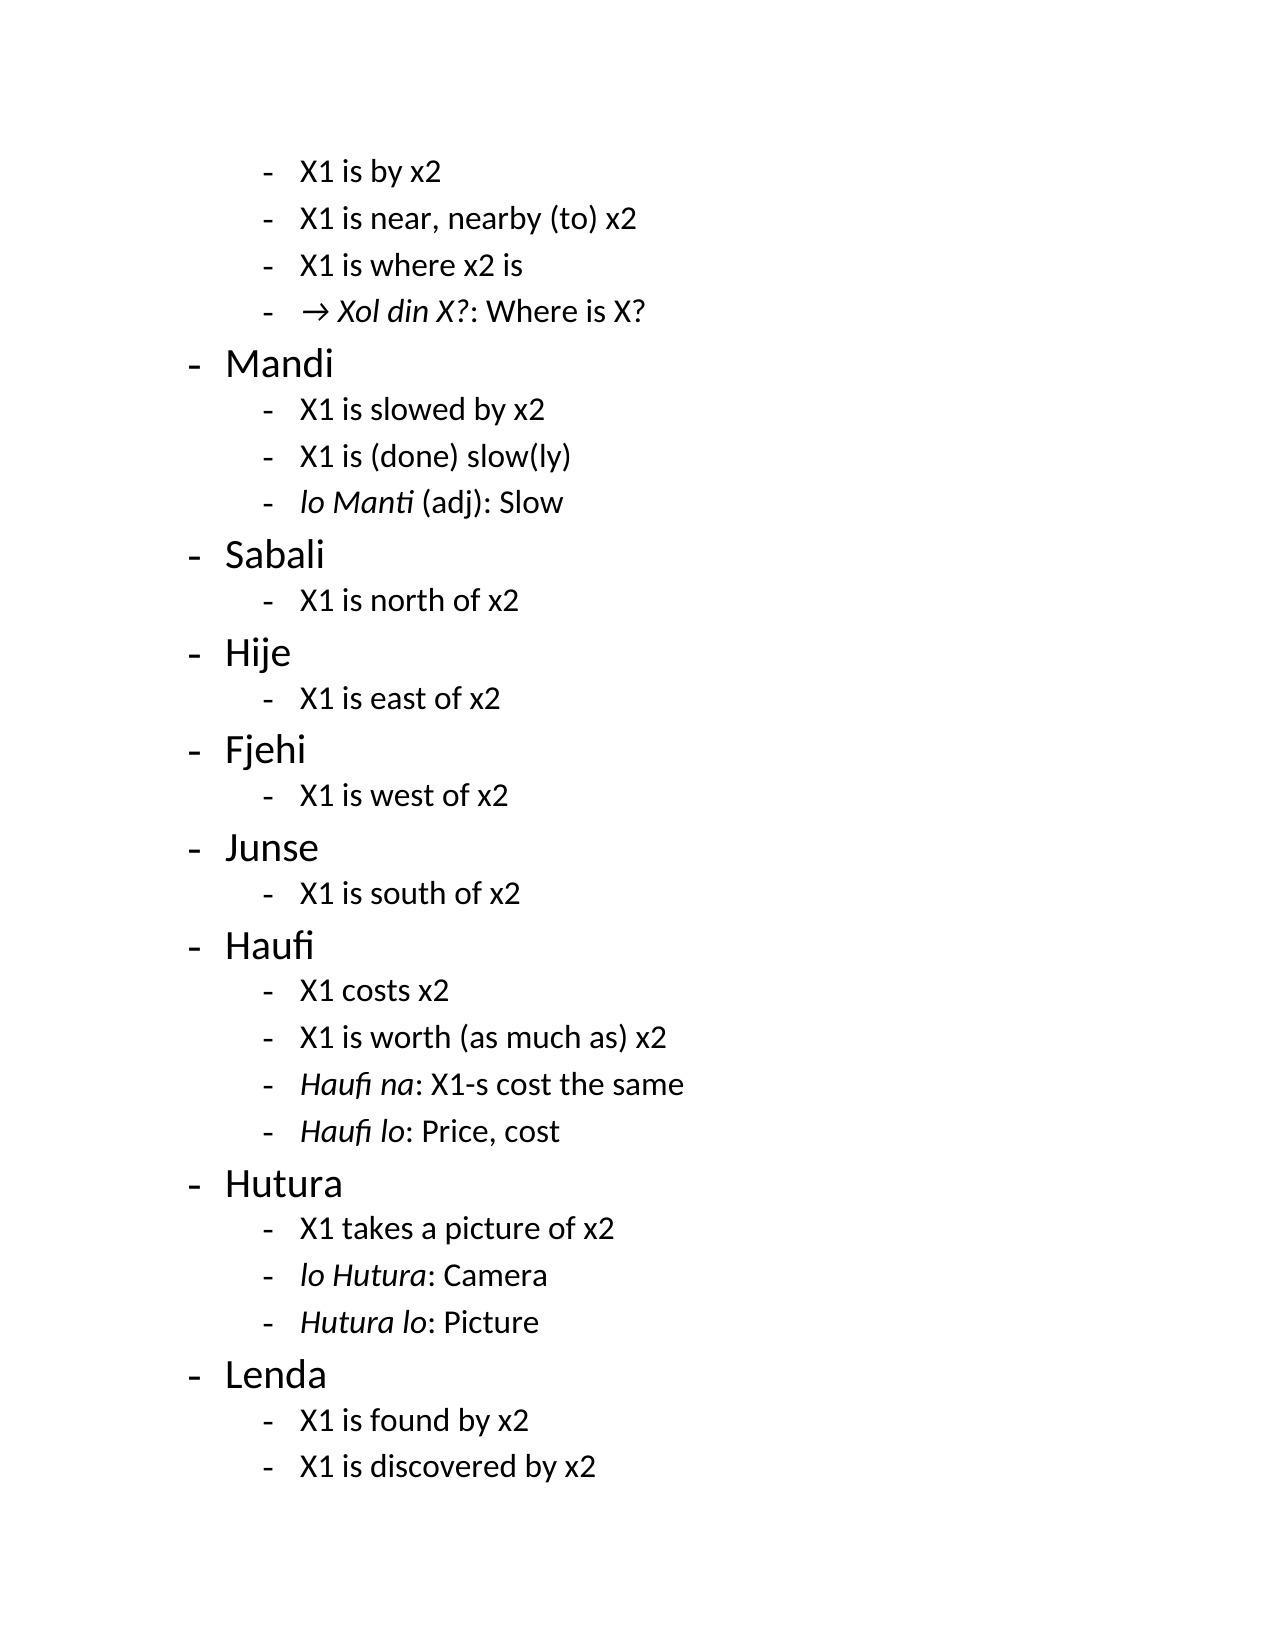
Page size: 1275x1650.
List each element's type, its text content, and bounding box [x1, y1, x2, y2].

list X1 is where x2 is [262, 243, 1125, 284]
list Hutura lo: Picture [262, 1301, 1125, 1342]
list X1 is discovered by x2 [262, 1445, 1125, 1486]
list lo Hutura: Camera [262, 1254, 1125, 1295]
subtitle Lenda [187, 1348, 1125, 1398]
list X1 is near, nearby (to) x2 [262, 197, 1125, 237]
subtitle Hutura [187, 1157, 1125, 1207]
subtitle Hije [187, 626, 1125, 677]
list X1 is east of x2 [262, 677, 1125, 717]
list → Xol din X?: Where is X? [262, 290, 1125, 331]
list Haufi lo: Price, cost [262, 1110, 1125, 1151]
list X1 is slowed by x2 [262, 388, 1125, 429]
list Haufi na: X1-s cost the same [262, 1063, 1125, 1104]
subtitle Sabali [187, 528, 1125, 579]
list X1 costs x2 [262, 969, 1125, 1010]
list X1 is west of x2 [262, 774, 1125, 815]
list X1 is found by x2 [262, 1398, 1125, 1439]
list X1 is worth (as much as) x2 [262, 1016, 1125, 1057]
list lo Manti (adj): Slow [262, 481, 1125, 522]
subtitle Junse [187, 821, 1125, 872]
list X1 is (done) slow(ly) [262, 435, 1125, 475]
list X1 takes a picture of x2 [262, 1207, 1125, 1248]
subtitle Haufi [187, 919, 1125, 969]
list X1 is south of x2 [262, 872, 1125, 913]
list X1 is north of x2 [262, 579, 1125, 620]
subtitle Fjehi [187, 723, 1125, 774]
list X1 is by x2 [262, 150, 1125, 191]
subtitle Mandi [187, 337, 1125, 388]
